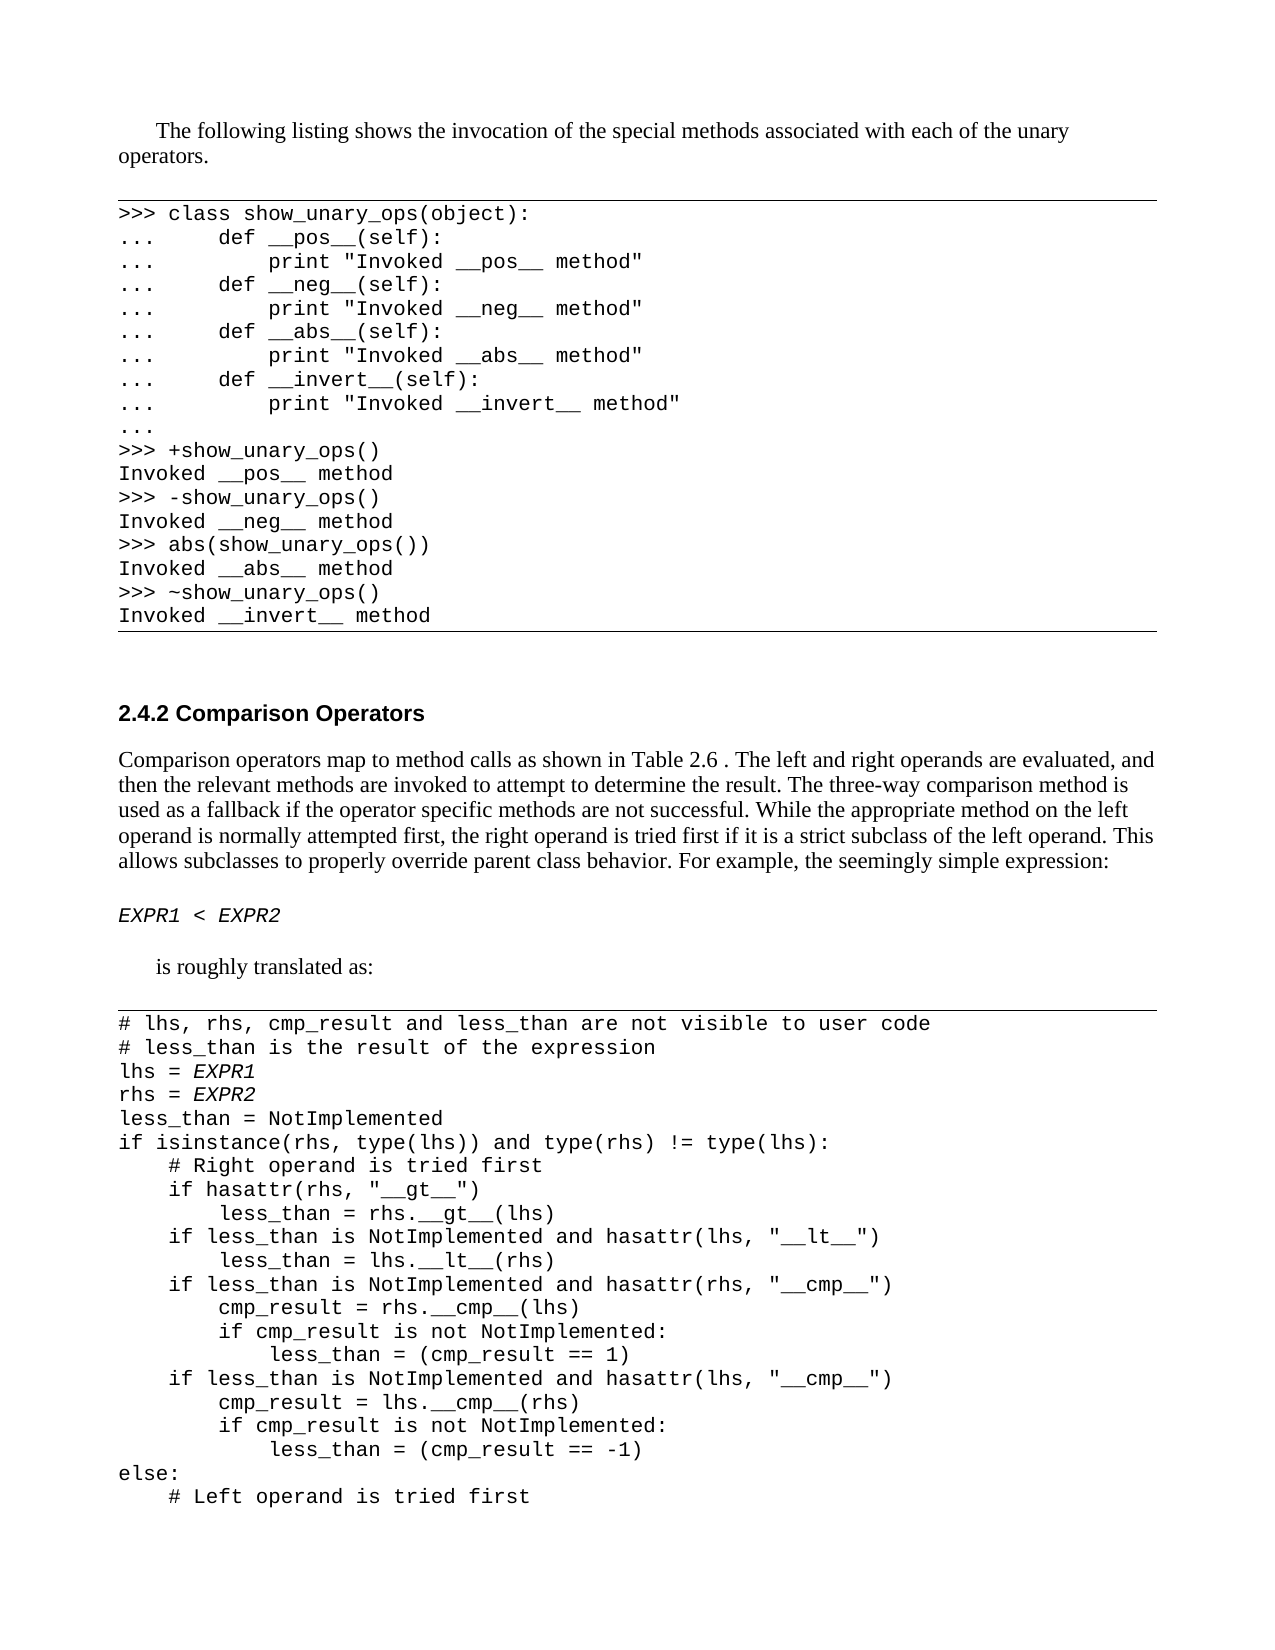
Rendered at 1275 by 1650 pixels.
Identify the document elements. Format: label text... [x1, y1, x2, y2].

text Comparison operators map to method calls as shown in Table 2.6 . The left and right operands are evaluated, and then the relevant methods are invoked to attempt to determine the result. The three-way comparison method is used as a fallback if the operator specific methods are not successful. While the appropriate method on the left operand is normally attempted first, the right operand is tried first if it is a strict subclass of the left operand. This allows subclasses to properly override parent class behavior. For example, the seemingly simple expression: [118, 747, 1157, 874]
text Invoked __pos__ method [118, 463, 1157, 487]
text if cmp_result is not NotImplemented: [118, 1321, 1157, 1344]
text else: [118, 1463, 1157, 1486]
text lhs = EXPR1 [118, 1061, 1157, 1084]
text if isinstance(rhs, type(lhs)) and type(rhs) != type(lhs): [118, 1132, 1157, 1155]
text less_than = (cmp_result == -1) [118, 1439, 1157, 1463]
text if less_than is NotImplemented and hasattr(lhs, "__lt__") [118, 1226, 1157, 1250]
text Invoked __neg__ method [118, 511, 1157, 534]
text if hasattr(rhs, "__gt__") [118, 1179, 1157, 1203]
subtitle 2.4.2 Comparison Operators [118, 694, 1157, 726]
text The following listing shows the invocation of the special methods associated with each of the unary operators. [118, 118, 1157, 169]
text # lhs, rhs, cmp_result and less_than are not visible to user code [118, 1011, 1157, 1037]
text ... def __invert__(self): [118, 369, 1157, 392]
text ... def __abs__(self): [118, 322, 1157, 345]
text less_than = (cmp_result == 1) [118, 1344, 1157, 1368]
text ... def __pos__(self): [118, 227, 1157, 251]
text ... print "Invoked __neg__ method" [118, 298, 1157, 322]
text cmp_result = lhs.__cmp__(rhs) [118, 1392, 1157, 1415]
text ... print "Invoked __abs__ method" [118, 345, 1157, 369]
text is roughly translated as: [118, 954, 1157, 979]
text >>> +show_unary_ops() [118, 440, 1157, 463]
text ... print "Invoked __invert__ method" [118, 392, 1157, 416]
text >>> abs(show_unary_ops()) [118, 534, 1157, 558]
text Invoked __abs__ method [118, 558, 1157, 582]
text # less_than is the result of the expression [118, 1037, 1157, 1061]
text less_than = lhs.__lt__(rhs) [118, 1250, 1157, 1273]
text >>> ~show_unary_ops() [118, 582, 1157, 605]
text ... [118, 416, 1157, 440]
text less_than = NotImplemented [118, 1108, 1157, 1132]
text if less_than is NotImplemented and hasattr(rhs, "__cmp__") [118, 1273, 1157, 1297]
text if less_than is NotImplemented and hasattr(lhs, "__cmp__") [118, 1368, 1157, 1392]
text less_than = rhs.__gt__(lhs) [118, 1203, 1157, 1226]
text # Left operand is tried first [118, 1486, 1157, 1510]
text rhs = EXPR2 [118, 1084, 1157, 1108]
text >>> class show_unary_ops(object): [118, 201, 1157, 227]
text ... def __neg__(self): [118, 274, 1157, 298]
text cmp_result = rhs.__cmp__(lhs) [118, 1297, 1157, 1321]
text EXPR1 < EXPR2 [118, 905, 1157, 929]
text >>> -show_unary_ops() [118, 487, 1157, 511]
text if cmp_result is not NotImplemented: [118, 1415, 1157, 1439]
text ... print "Invoked __pos__ method" [118, 251, 1157, 274]
text # Right operand is tried first [118, 1155, 1157, 1179]
text Invoked __invert__ method [118, 605, 1157, 631]
